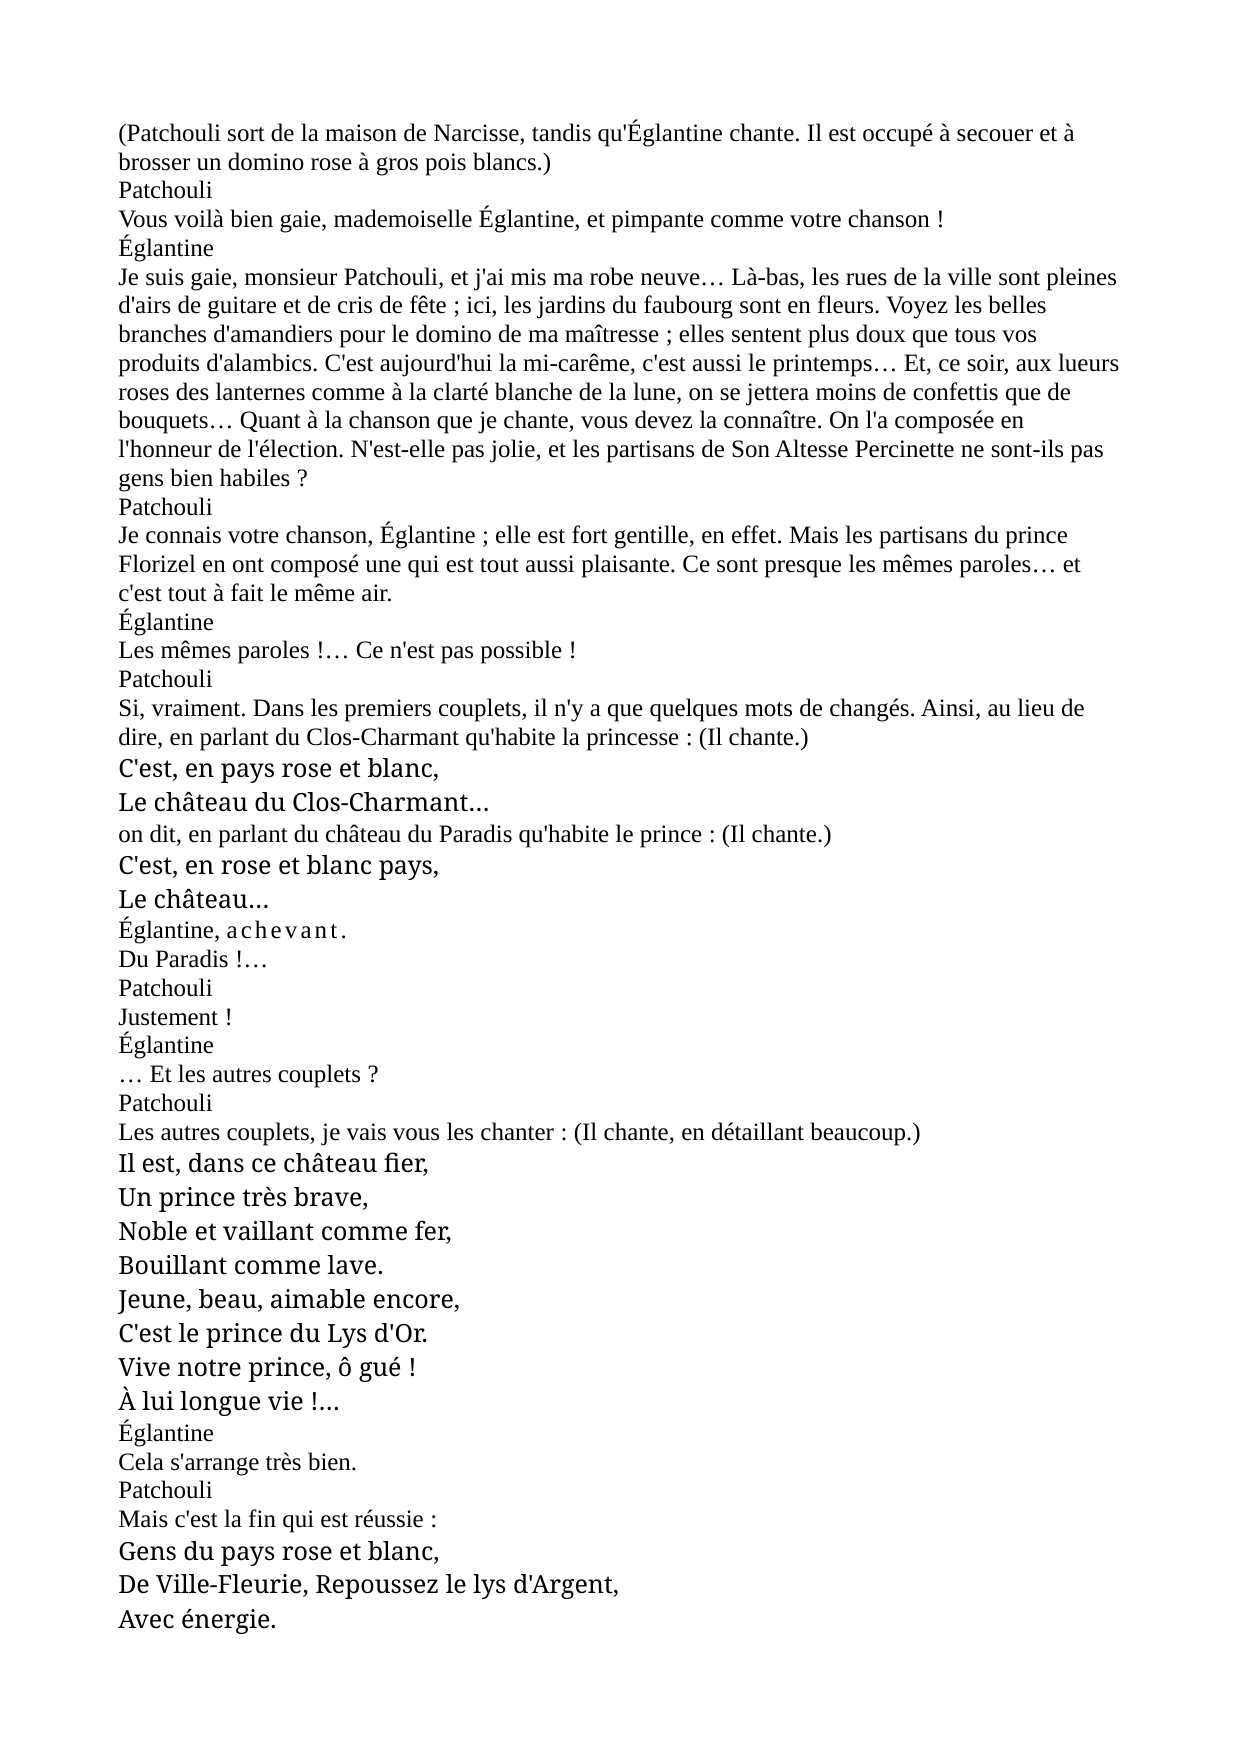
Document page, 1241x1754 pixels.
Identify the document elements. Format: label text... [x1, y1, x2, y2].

text Patchouli [118, 1088, 1122, 1117]
text Du Paradis !… [118, 944, 1122, 973]
text Vous voilà bien gaie, mademoiselle Églantine, et pimpante comme votre chanson ! [118, 204, 1122, 233]
text Mais c'est la fin qui est réussie : [118, 1504, 1122, 1533]
text Églantine [118, 1031, 1122, 1059]
text Gens du pays rose et blanc, De Ville-Fleurie, Repoussez le lys d'Argent, Avec énergie. [118, 1533, 1122, 1635]
text Je suis gaie, monsieur Patchouli, et j'ai mis ma robe neuve… Là-bas, les rues de la ville sont pleines d'airs de guitare et de cris de fête ; ici, les jardins du faubourg sont en fleurs. Voyez les belles branches d'amandiers pour le domino de ma maîtresse ; elles sentent plus doux que tous vos produits d'alambics. C'est aujourd'hui la mi-carême, c'est aussi le printemps… Et, ce soir, aux lueurs roses des lanternes comme à la clarté blanche de la lune, on se jettera moins de confettis que de bouquets… Quant à la chanson que je chante, vous devez la connaître. On l'a composée en l'honneur de l'élection. N'est-elle pas jolie, et les partisans de Son Altesse Percinette ne sont-ils pas gens bien habiles ? [118, 262, 1122, 492]
text Les autres couplets, je vais vous les chanter : (Il chante, en détaillant beaucoup.) [118, 1117, 1122, 1146]
text Églantine [118, 233, 1122, 262]
text … Et les autres couplets ? [118, 1059, 1122, 1088]
text Cela s'arrange très bien. [118, 1447, 1122, 1476]
text Justement ! [118, 1002, 1122, 1031]
text Les mêmes paroles !… Ce n'est pas possible ! [118, 636, 1122, 664]
text (Patchouli sort de la maison de Narcisse, tandis qu'Églantine chante. Il est occupé à secouer et à brosser un domino rose à gros pois blancs.) [118, 118, 1122, 176]
text on dit, en parlant du château du Paradis qu'habite le prince : (Il chante.) [118, 819, 1122, 847]
text C'est, en rose et blanc pays, Le château… [118, 847, 1122, 916]
text Patchouli [118, 1476, 1122, 1504]
text Patchouli [118, 492, 1122, 521]
text C'est, en pays rose et blanc, Le château du Clos-Charmant… [118, 751, 1122, 819]
text Patchouli [118, 176, 1122, 204]
text Églantine, achevant. [118, 916, 1122, 944]
text Patchouli [118, 664, 1122, 693]
text Églantine [118, 1418, 1122, 1447]
text Si, vraiment. Dans les premiers couplets, il n'y a que quelques mots de changés. Ainsi, au lieu de dire, en parlant du Clos-Charmant qu'habite la princesse : (Il chante.) [118, 693, 1122, 751]
text Églantine [118, 607, 1122, 636]
text Patchouli [118, 973, 1122, 1002]
text Je connais votre chanson, Églantine ; elle est fort gentille, en effet. Mais les partisans du prince Florizel en ont composé une qui est tout aussi plaisante. Ce sont presque les mêmes paroles… et c'est tout à fait le même air. [118, 521, 1122, 607]
text Il est, dans ce château fier, Un prince très brave, Noble et vaillant comme fer, Bouillant comme lave. Jeune, beau, aimable encore, C'est le prince du Lys d'Or. Vive notre prince, ô gué ! À lui longue vie !… [118, 1146, 1122, 1418]
